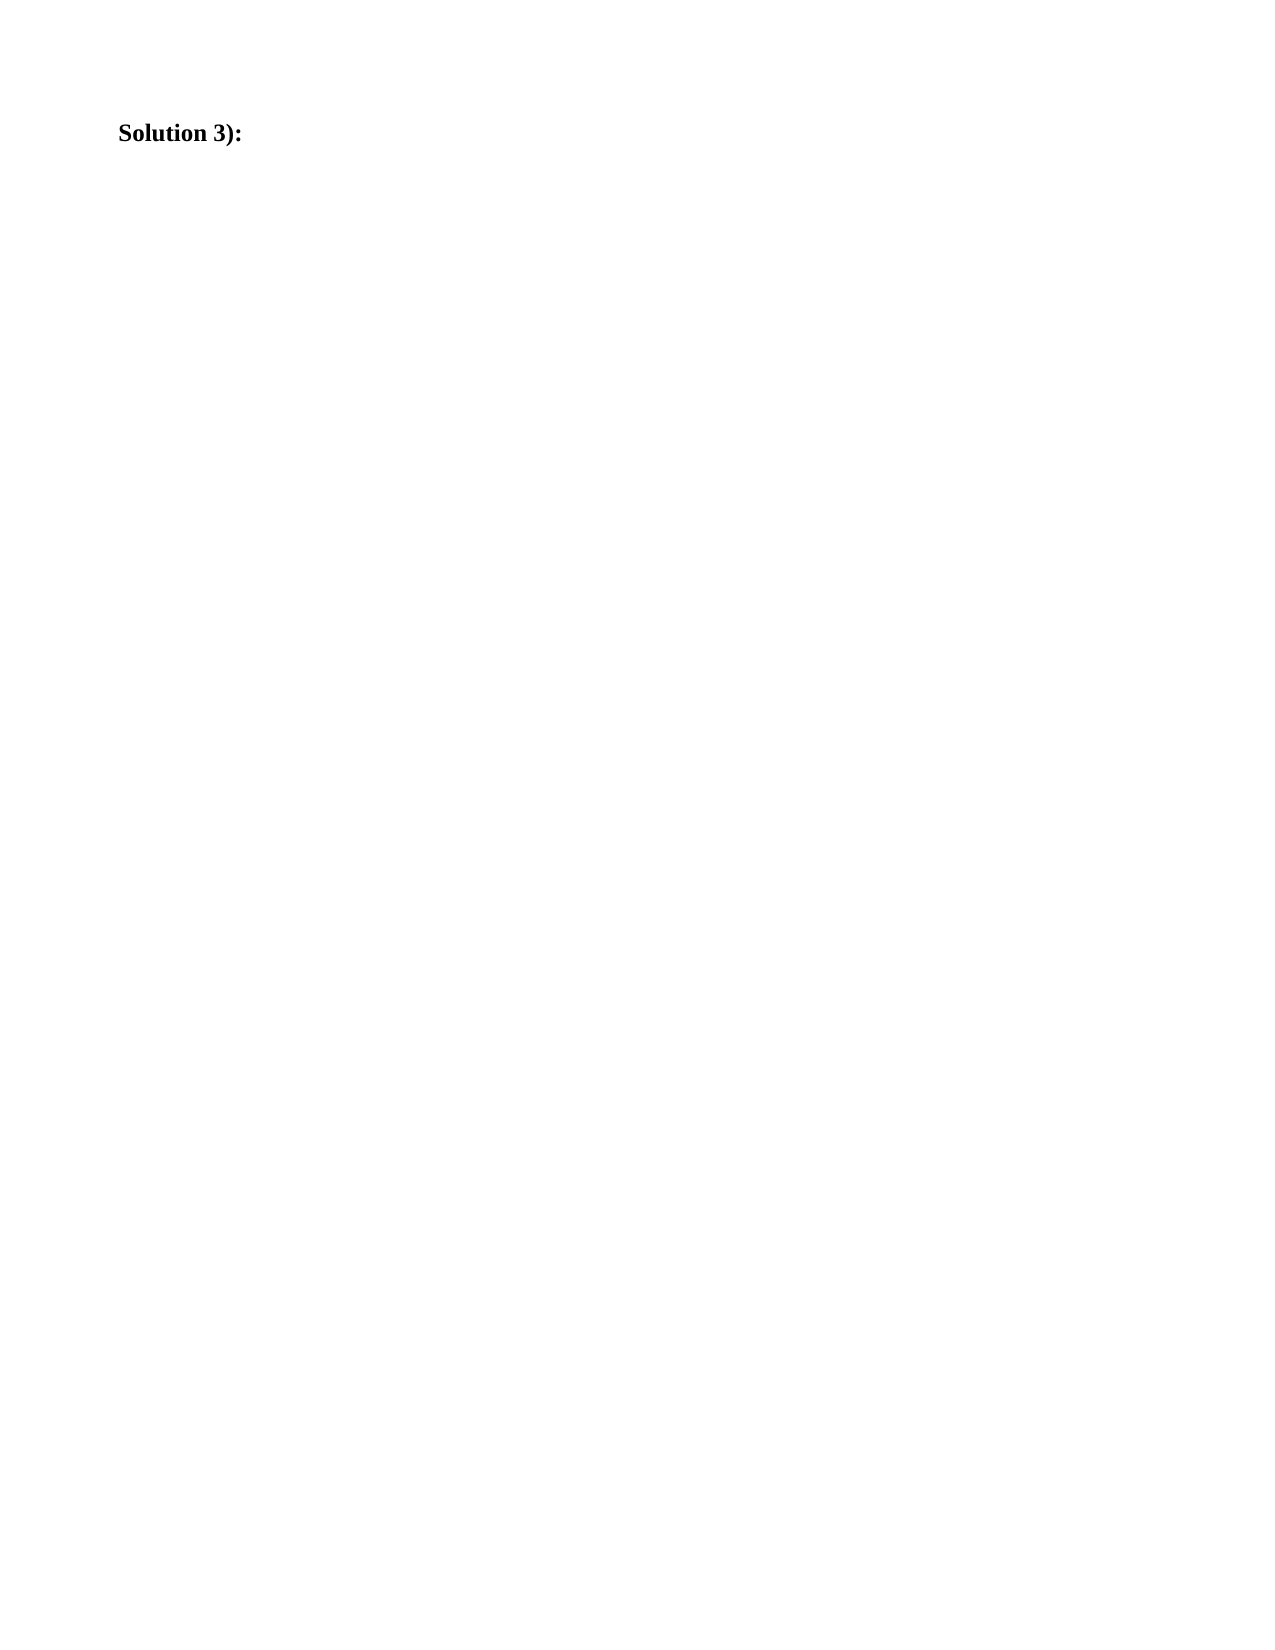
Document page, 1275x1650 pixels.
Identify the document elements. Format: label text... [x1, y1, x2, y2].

text Solution 3): [118, 118, 1157, 147]
